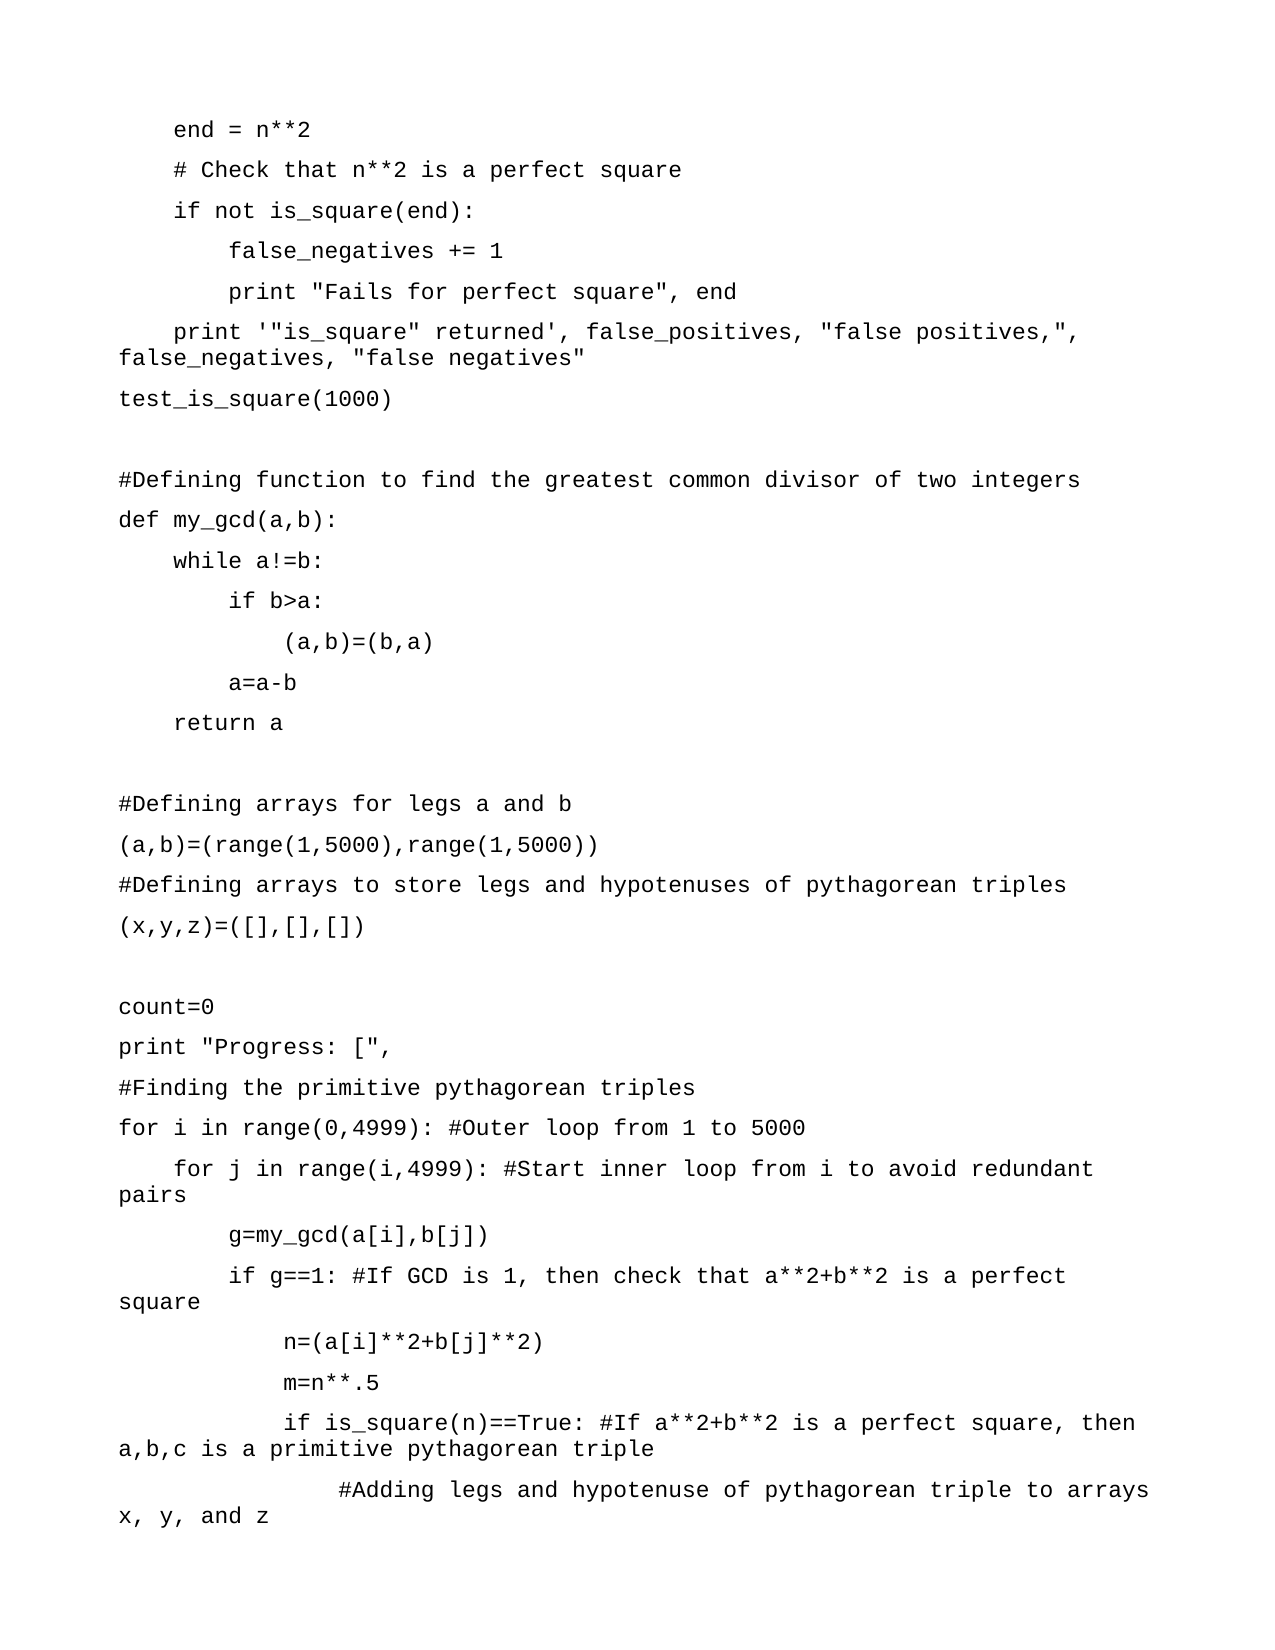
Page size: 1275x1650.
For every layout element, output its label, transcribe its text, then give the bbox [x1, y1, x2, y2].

text (a,b)=(b,a) [118, 630, 1157, 656]
text if b>a: [118, 590, 1157, 616]
text if g==1: #If GCD is 1, then check that a**2+b**2 is a perfect square [118, 1264, 1157, 1316]
text #Defining arrays to store legs and hypotenuses of pythagorean triples [118, 873, 1157, 899]
text return a [118, 711, 1157, 737]
text #Adding legs and hypotenuse of pythagorean triple to arrays x, y, and z [118, 1478, 1157, 1530]
text #Defining arrays for legs a and b [118, 792, 1157, 818]
text end = n**2 [118, 118, 1157, 144]
text print "Fails for perfect square", end [118, 280, 1157, 306]
text for j in range(i,4999): #Start inner loop from i to avoid redundant pairs [118, 1157, 1157, 1209]
text def my_gcd(a,b): [118, 509, 1157, 535]
text a=a-b [118, 671, 1157, 697]
text count=0 [118, 995, 1157, 1021]
text print '"is_square" returned', false_positives, "false positives,", false_negatives, "false negatives" [118, 321, 1157, 373]
text test_is_square(1000) [118, 387, 1157, 413]
text m=n**.5 [118, 1371, 1157, 1397]
text for i in range(0,4999): #Outer loop from 1 to 5000 [118, 1117, 1157, 1142]
text print "Progress: [", [118, 1036, 1157, 1061]
text false_negatives += 1 [118, 240, 1157, 266]
text (a,b)=(range(1,5000),range(1,5000)) [118, 833, 1157, 859]
text if not is_square(end): [118, 199, 1157, 225]
text (x,y,z)=([],[],[]) [118, 914, 1157, 940]
text n=(a[i]**2+b[j]**2) [118, 1331, 1157, 1356]
text if is_square(n)==True: #If a**2+b**2 is a perfect square, then a,b,c is a primitive pythagorean triple [118, 1412, 1157, 1463]
text #Defining function to find the greatest common divisor of two integers [118, 468, 1157, 494]
text while a!=b: [118, 549, 1157, 575]
text g=my_gcd(a[i],b[j]) [118, 1223, 1157, 1249]
text # Check that n**2 is a perfect square [118, 159, 1157, 184]
text #Finding the primitive pythagorean triples [118, 1076, 1157, 1102]
